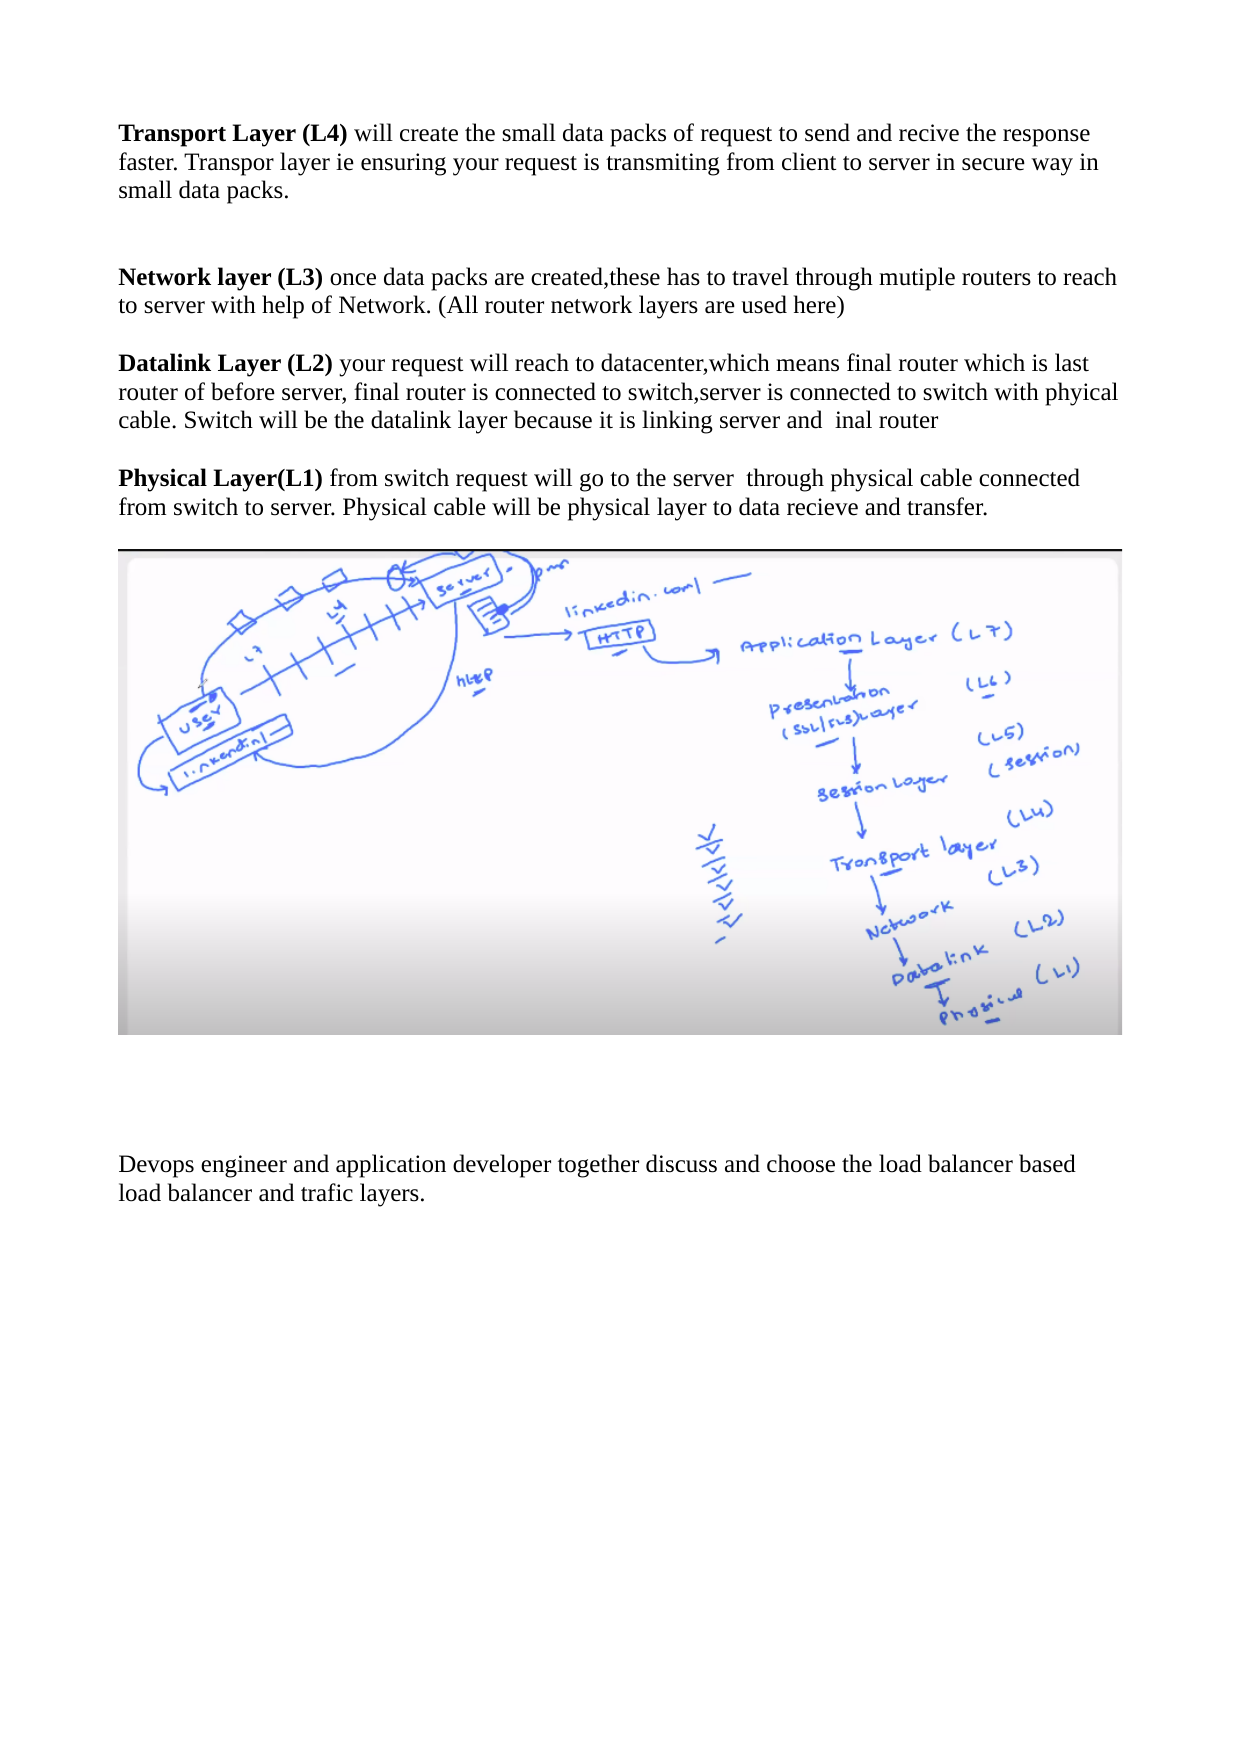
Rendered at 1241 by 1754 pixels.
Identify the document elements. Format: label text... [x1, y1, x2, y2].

text Transport Layer (L4) will create the small data packs of request to send and recive the response faster. Transpor layer ie ensuring your request is transmiting from client to server in secure way in small data packs. [118, 118, 1122, 204]
text Datalink Layer (L2) your request will reach to datacenter,which means final router which is last router of before server, final router is connected to switch,server is connected to switch with phyical cable. Switch will be the datalink layer because it is linking server and inal router [118, 348, 1122, 434]
picture [118, 549, 1123, 1035]
text Physical Layer(L1) from switch request will go to the server through physical cable connected from switch to server. Physical cable will be physical layer to data recieve and transfer. [118, 463, 1122, 521]
text Network layer (L3) once data packs are created,these has to travel through mutiple routers to reach to server with help of Network. (All router network layers are used here) [118, 262, 1122, 319]
text Devops engineer and application developer together discuss and choose the load balancer based load balancer and trafic layers. [118, 1149, 1122, 1207]
